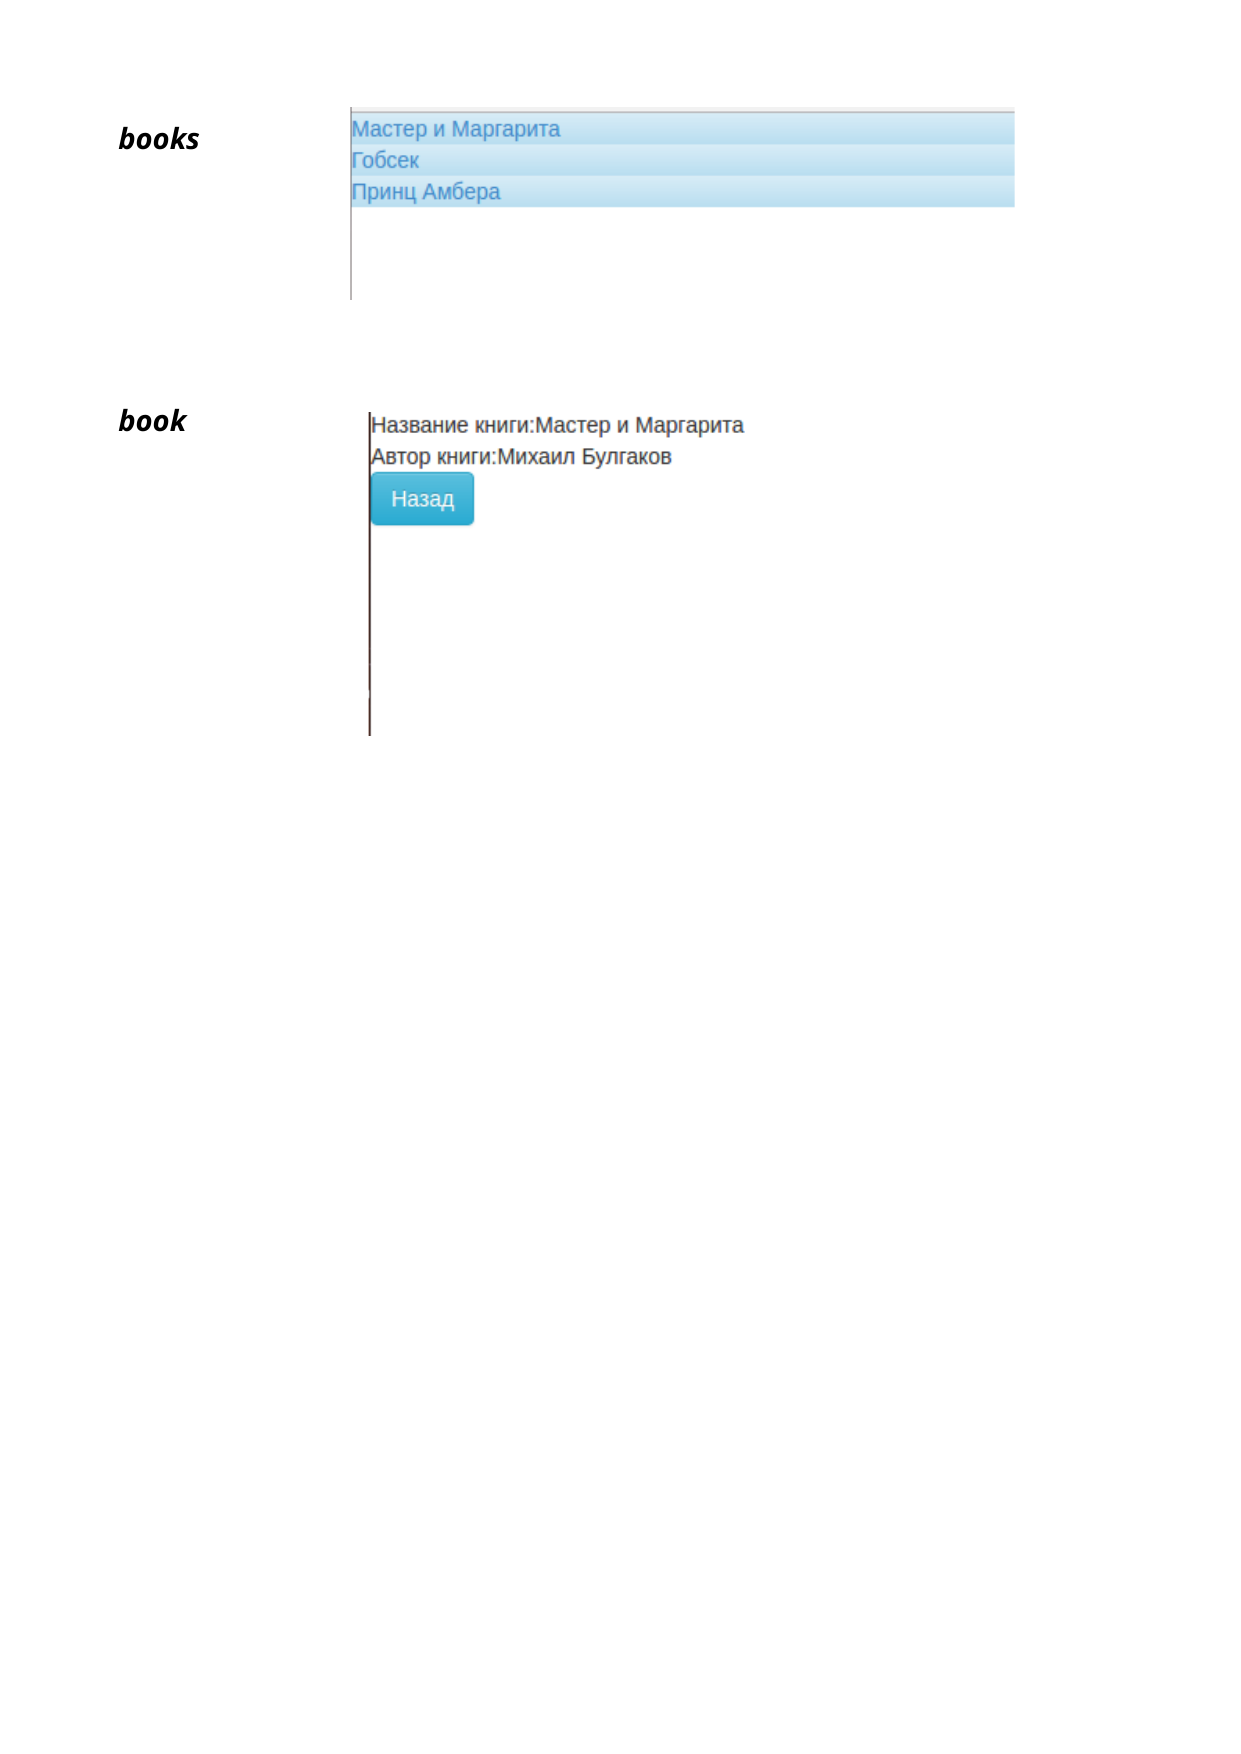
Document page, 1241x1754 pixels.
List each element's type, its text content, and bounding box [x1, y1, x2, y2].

text [1015, 118, 1122, 158]
text books [118, 118, 350, 158]
picture [368, 412, 928, 736]
text book [118, 400, 1122, 439]
picture [350, 107, 1015, 300]
